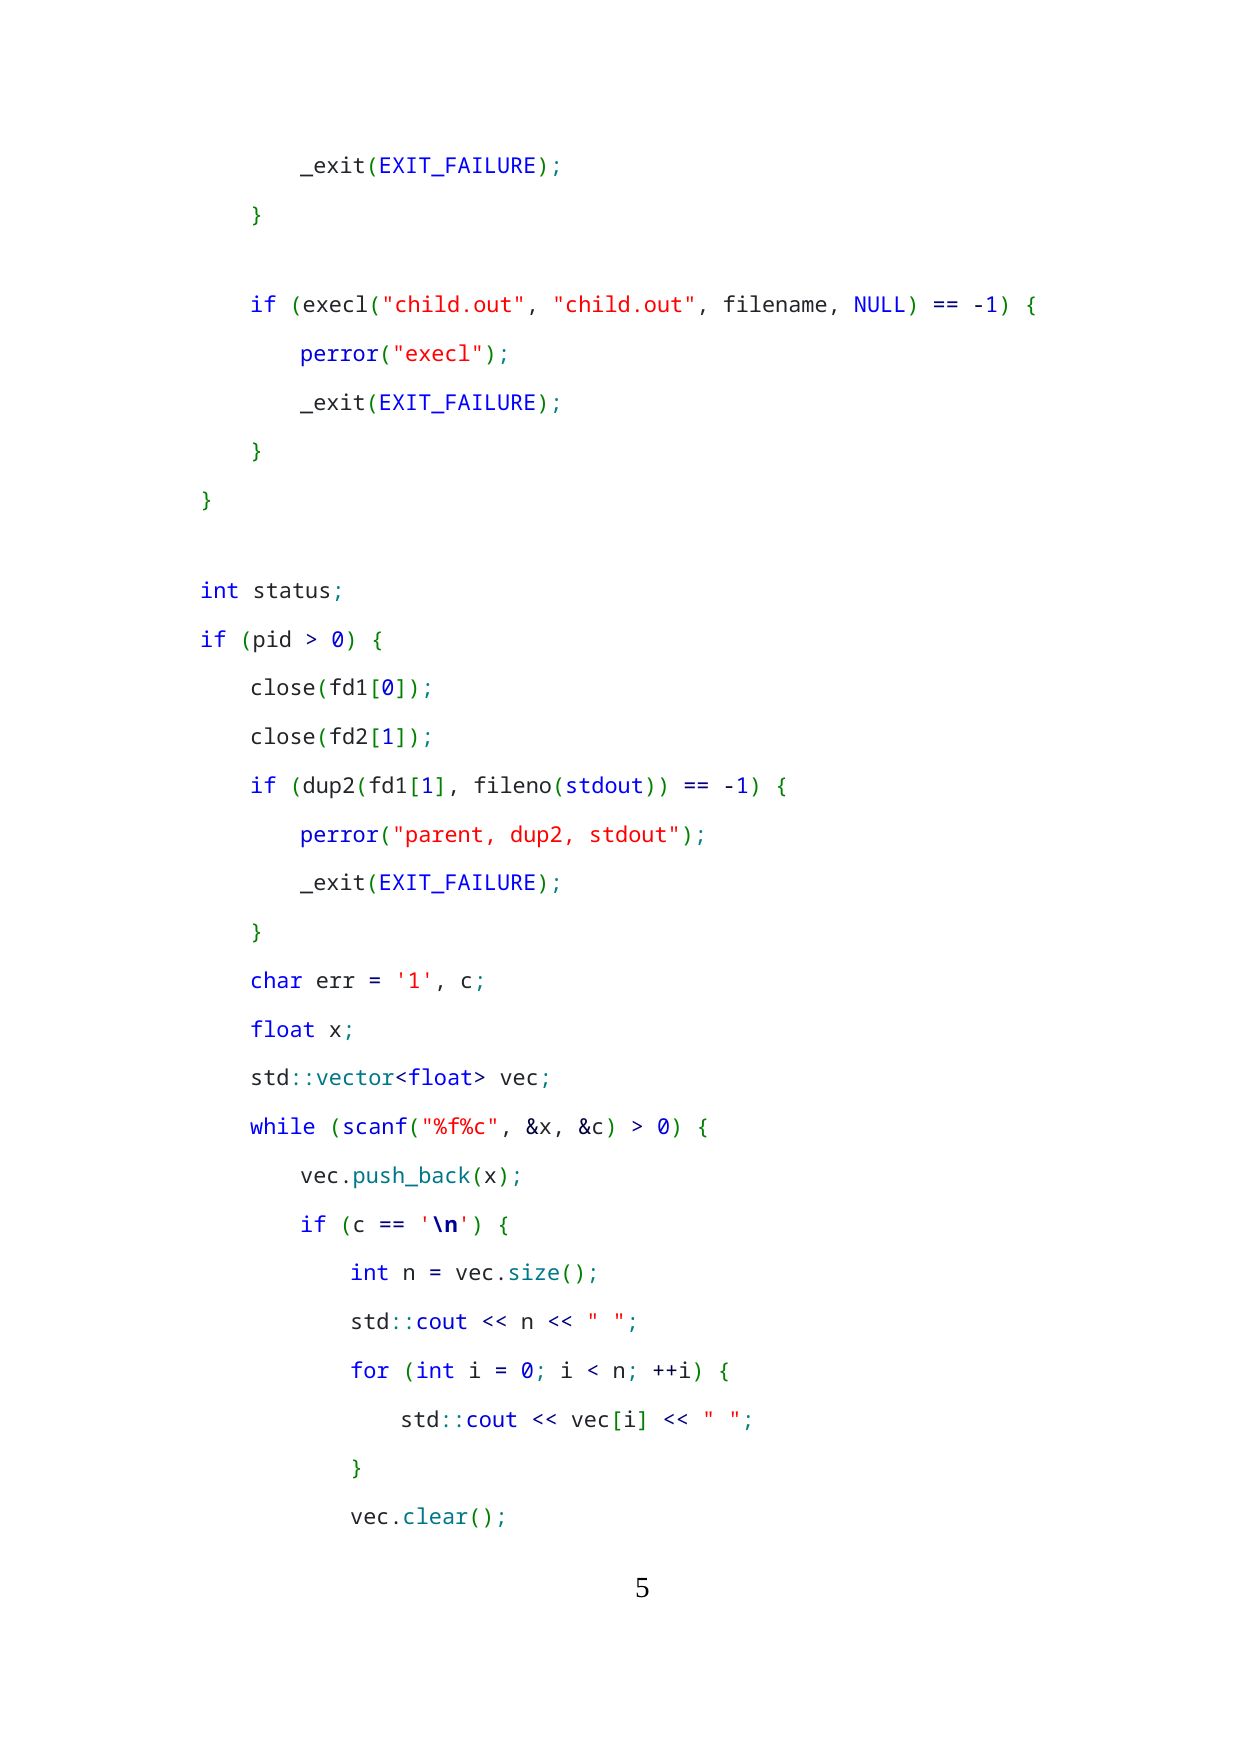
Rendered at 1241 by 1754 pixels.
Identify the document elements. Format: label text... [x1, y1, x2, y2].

text if (dup2(fd1[1], fileno(stdout)) == -1) { [150, 770, 1091, 799]
text int n = vec.size(); [150, 1257, 1091, 1287]
text for (int i = 0; i < n; ++i) { [150, 1355, 1091, 1384]
text } [150, 1452, 1091, 1482]
text std::cout << n << " "; [150, 1306, 1091, 1336]
text float x; [150, 1013, 1091, 1043]
text if (execl("child.out", "child.out", filename, NULL) == -1) { [150, 289, 1091, 319]
text std::cout << vec[i] << " "; [150, 1403, 1091, 1433]
text if (c == '\n') { [150, 1208, 1091, 1238]
text _exit(EXIT_FAILURE); [150, 387, 1091, 417]
text } [150, 199, 1091, 228]
text } [150, 916, 1091, 946]
text char err = '1', c; [150, 965, 1091, 994]
text } [150, 436, 1091, 465]
text std::vector<float> vec; [150, 1062, 1091, 1092]
text vec.push_back(x); [150, 1160, 1091, 1189]
text close(fd2[1]); [150, 721, 1091, 751]
text int status; [150, 575, 1091, 604]
text vec.clear(); [150, 1501, 1091, 1531]
text while (scanf("%f%c", &x, &c) > 0) { [150, 1111, 1091, 1141]
text close(fd1[0]); [150, 672, 1091, 702]
text _exit(EXIT_FAILURE); [150, 150, 1091, 180]
text if (pid > 0) { [150, 623, 1091, 653]
text _exit(EXIT_FAILURE); [150, 867, 1091, 897]
text } [150, 484, 1091, 514]
text perror("parent, dup2, stdout"); [150, 818, 1091, 848]
text perror("execl"); [150, 338, 1091, 368]
